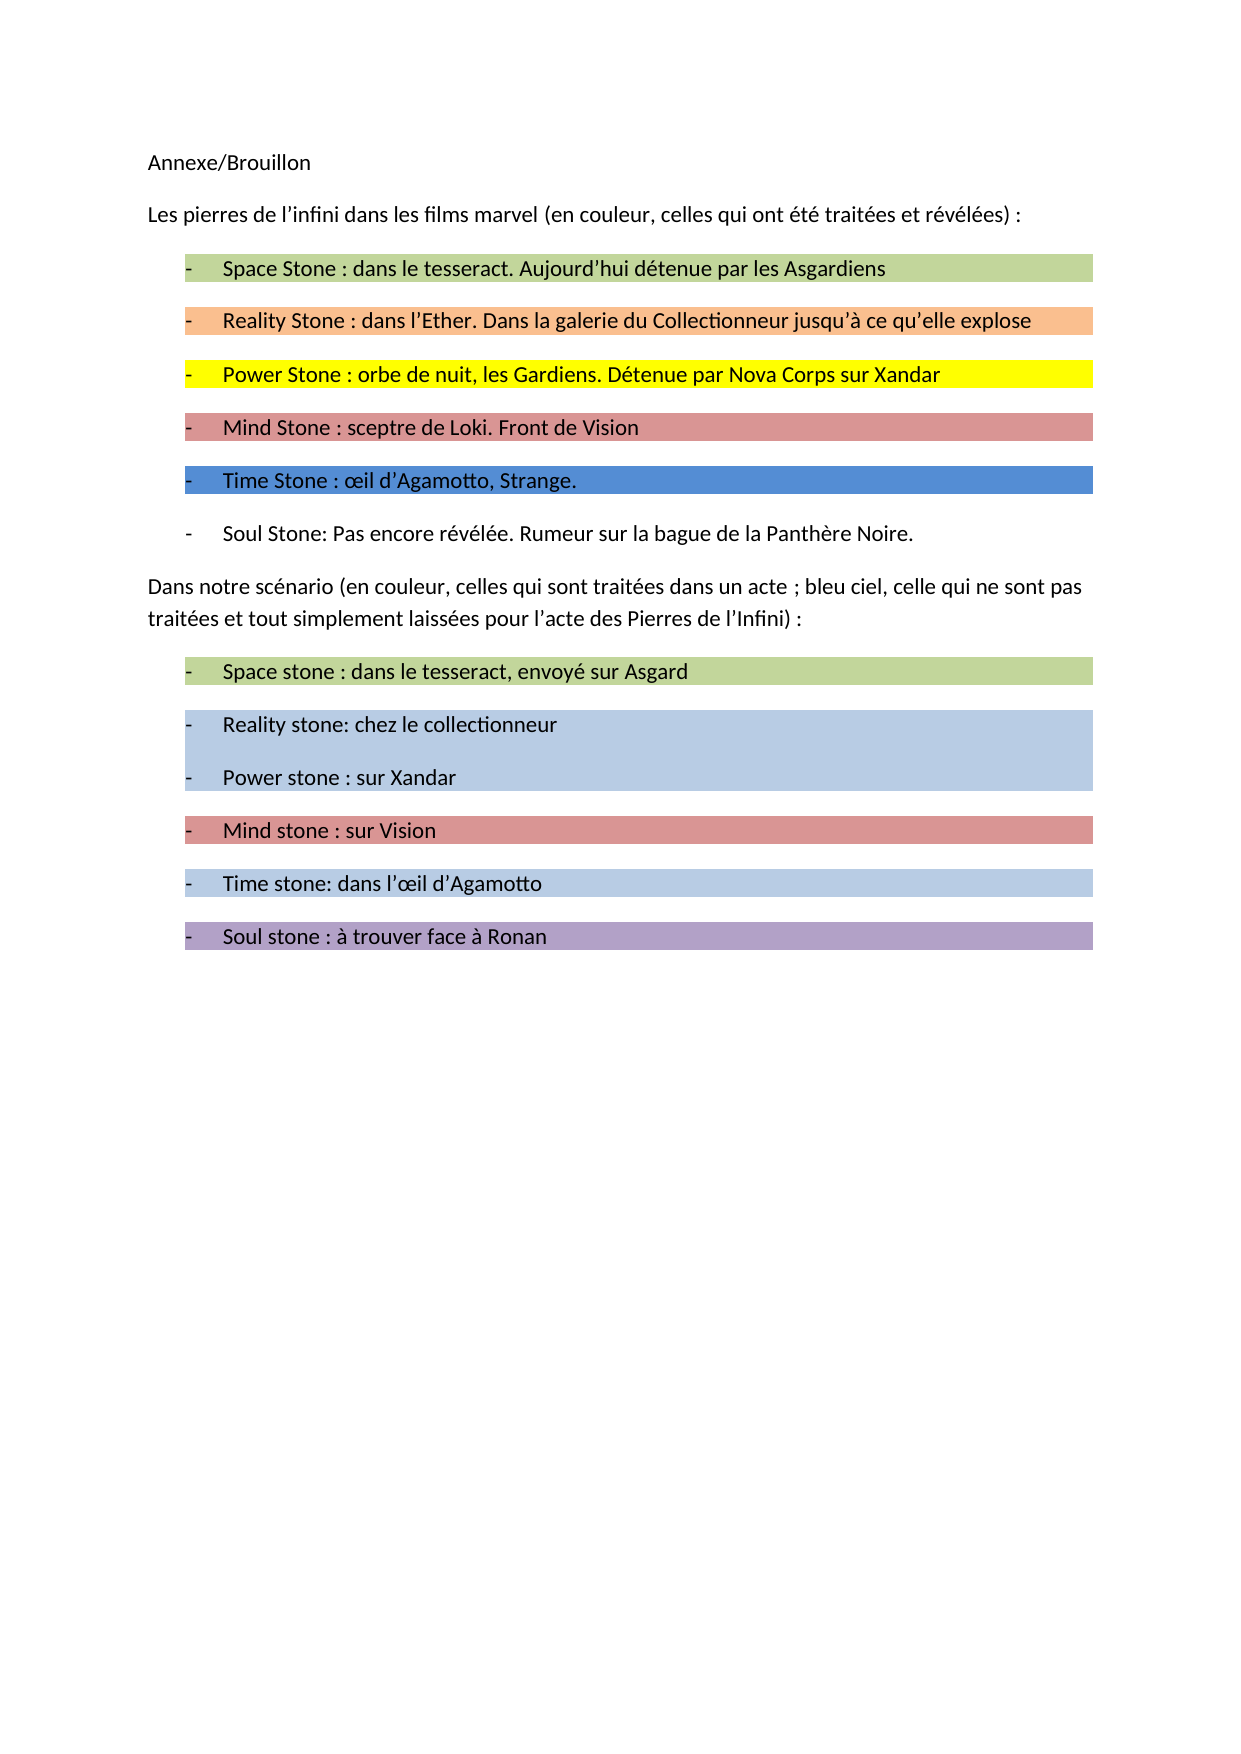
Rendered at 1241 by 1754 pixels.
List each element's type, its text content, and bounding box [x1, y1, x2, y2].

list Time Stone : œil d’Agamotto, Strange. [185, 466, 1093, 494]
list Soul stone : à trouver face à Ronan [185, 922, 1093, 950]
list Power stone : sur Xandar [185, 763, 1093, 791]
list Mind Stone : sceptre de Loki. Front de Vision [185, 413, 1093, 441]
list Time stone: dans l’œil d’Agamotto [185, 869, 1093, 897]
list Power Stone : orbe de nuit, les Gardiens. Détenue par Nova Corps sur Xandar [185, 360, 1093, 388]
list Space Stone : dans le tesseract. Aujourd’hui détenue par les Asgardiens [185, 254, 1093, 282]
list Reality Stone : dans l’Ether. Dans la galerie du Collectionneur jusqu’à ce qu’elle explose [185, 307, 1093, 335]
list Space stone : dans le tesseract, envoyé sur Asgard [185, 657, 1093, 685]
text Les pierres de l’infini dans les films marvel (en couleur, celles qui ont été traitées et révélées) : [148, 201, 1093, 229]
text Annexe/Brouillon [148, 148, 1093, 176]
list Mind stone : sur Vision [185, 816, 1093, 844]
list Reality stone: chez le collectionneur [185, 710, 1093, 738]
list Soul Stone: Pas encore révélée. Rumeur sur la bague de la Panthère Noire. [185, 519, 1093, 547]
text Dans notre scénario (en couleur, celles qui sont traitées dans un acte ; bleu ciel, celle qui ne sont pas traitées et tout simplement laissées pour l’acte des Pierres de l’Infini) : [148, 572, 1093, 632]
